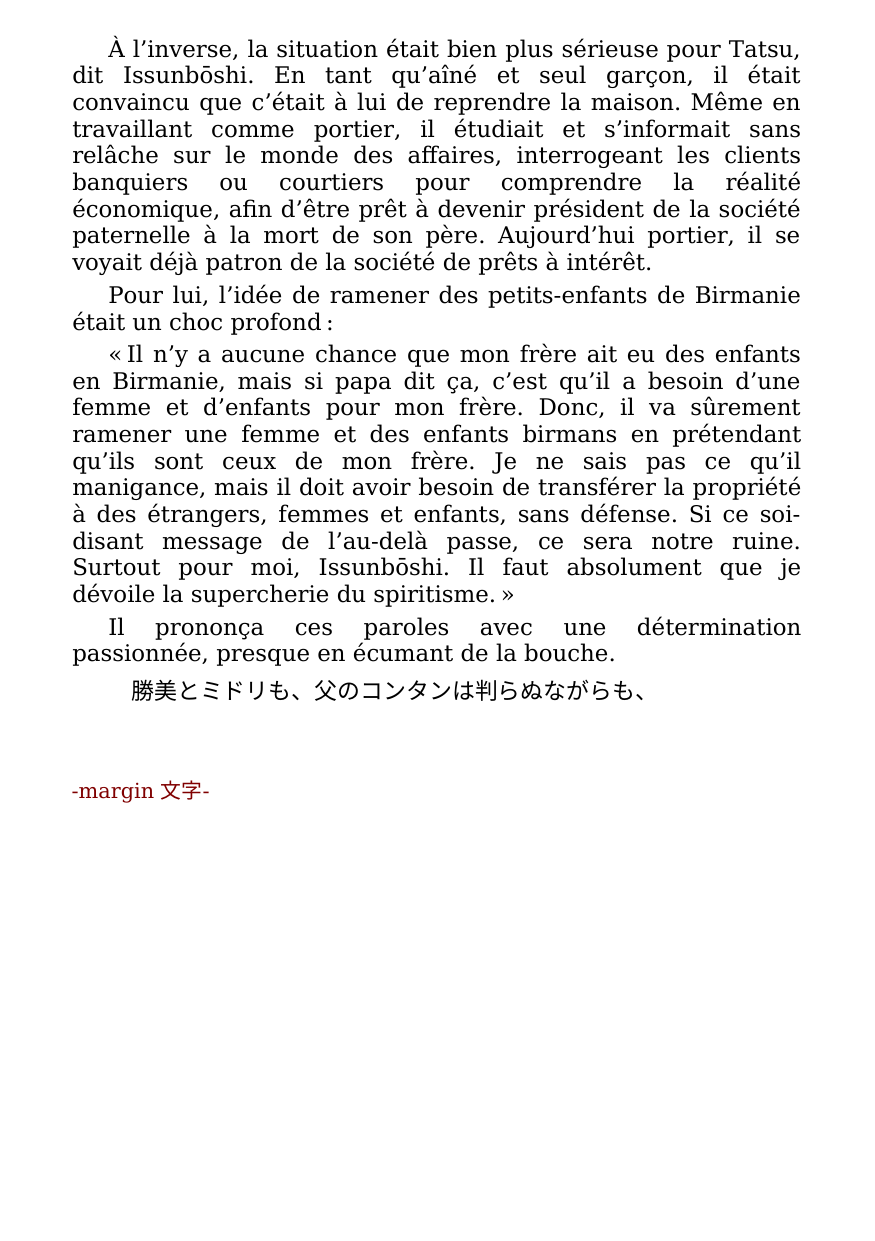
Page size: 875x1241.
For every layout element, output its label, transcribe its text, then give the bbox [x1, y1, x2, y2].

text 勝美とミドリも、父のコンタンは判らぬながらも、 [72, 673, 802, 706]
text « Il n’y a aucune chance que mon frère ait eu des enfants en Birmanie, mais si papa dit ça, c’est qu’il a besoin d’une femme et d’enfants pour mon frère. Donc, il va sûrement ramener une femme et des enfants birmans en prétendant qu’ils sont ceux de mon frère. Je ne sais pas ce qu’il manigance, mais il doit avoir besoin de transférer la propriété à des étrangers, femmes et enfants, sans défense. Si ce soi-disant message de l’au-delà passe, ce sera notre ruine. Surtout pour moi, Issunbōshi. Il faut absolument que je dévoile la supercherie du spiritisme. » [72, 341, 802, 608]
text Pour lui, l’idée de ramener des petits-enfants de Birmanie était un choc profond : [72, 282, 802, 335]
text À l’inverse, la situation était bien plus sérieuse pour Tatsu, dit Issunbōshi. En tant qu’aîné et seul garçon, il était convaincu que c’était à lui de reprendre la maison. Même en travaillant comme portier, il étudiait et s’informait sans relâche sur le monde des affaires, interrogeant les clients banquiers ou courtiers pour comprendre la réalité économique, afin d’être prêt à devenir président de la société paternelle à la mort de son père. Aujourd’hui portier, il se voyait déjà patron de la société de prêts à intérêt. [72, 36, 802, 276]
text -margin 文字- [71, 774, 803, 804]
text Il prononça ces paroles avec une détermination passionnée, presque en écumant de la bouche. [72, 614, 802, 667]
